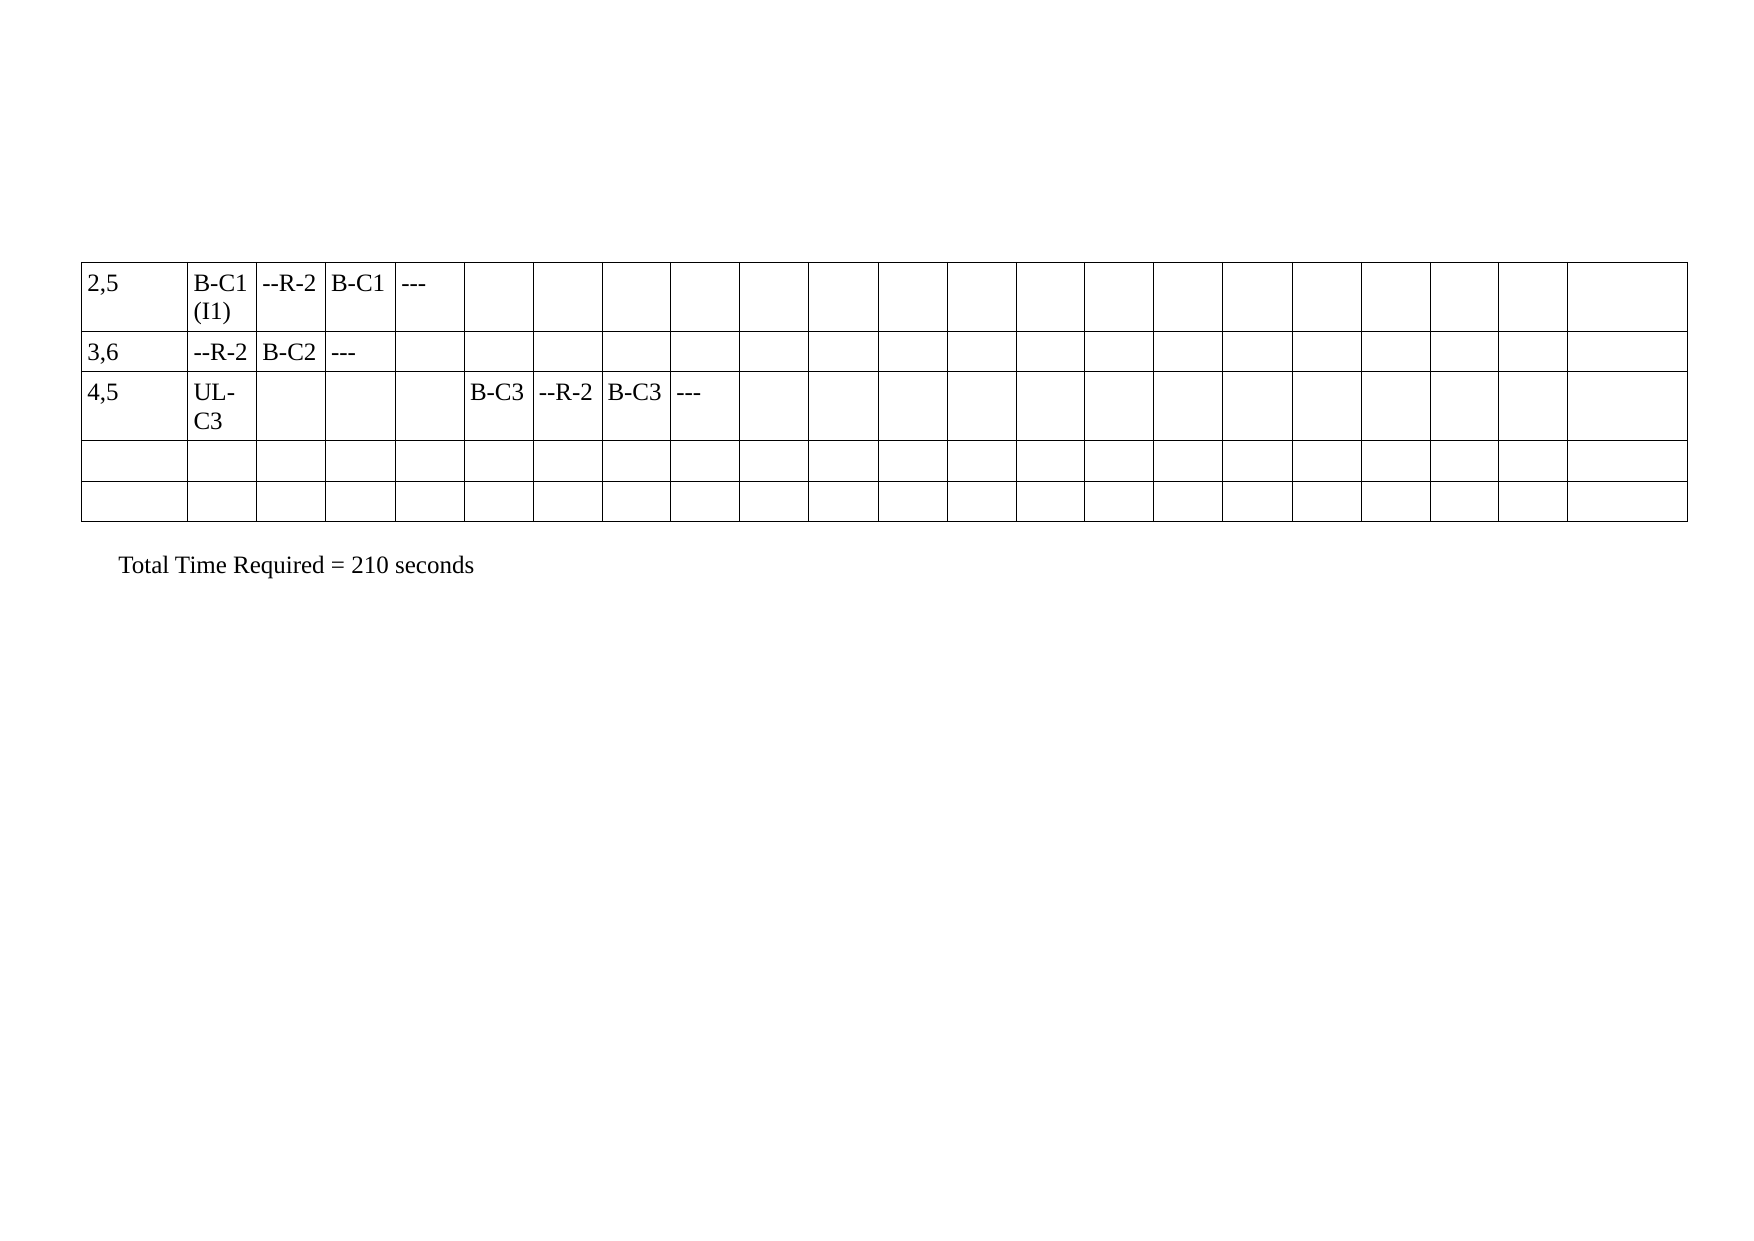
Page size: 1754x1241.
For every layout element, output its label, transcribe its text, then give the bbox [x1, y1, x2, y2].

table_cell [879, 332, 947, 371]
table_header --- [396, 263, 464, 331]
table_cell [396, 332, 464, 371]
table_cell [1499, 441, 1567, 481]
table_cell [465, 482, 533, 521]
table_cell [1568, 441, 1687, 481]
table_cell [1085, 441, 1153, 481]
table_cell [1223, 482, 1292, 521]
table_header [1085, 263, 1153, 331]
table_header [534, 263, 602, 331]
table_cell [1085, 372, 1153, 440]
table_header [1431, 263, 1498, 331]
table_cell 3,6 [82, 332, 187, 371]
table_header [1154, 263, 1222, 331]
table_cell [879, 441, 947, 481]
table_cell [671, 482, 739, 521]
table_cell [1017, 441, 1084, 481]
table_cell [534, 482, 602, 521]
table_header [879, 263, 947, 331]
table_header [1568, 263, 1687, 331]
table_cell --R-2 [534, 372, 602, 440]
table_cell [396, 482, 464, 521]
table_cell --- [326, 332, 395, 371]
table_cell [1154, 372, 1222, 440]
table_cell [1568, 482, 1687, 521]
table_cell [1431, 441, 1498, 481]
table_cell [1154, 441, 1222, 481]
table_header [740, 263, 808, 331]
table_cell [1293, 372, 1361, 440]
table_cell [879, 372, 947, 440]
table_cell [82, 482, 187, 521]
table_cell [948, 482, 1016, 521]
table_cell [1499, 482, 1567, 521]
table_cell [1568, 372, 1687, 440]
table_cell [188, 441, 256, 481]
table_cell [396, 372, 464, 440]
table_cell [1362, 372, 1430, 440]
table_cell [1223, 332, 1292, 371]
table_cell [740, 372, 808, 440]
table_cell [1293, 332, 1361, 371]
table_cell [1362, 441, 1430, 481]
table_cell [948, 441, 1016, 481]
table_cell [948, 332, 1016, 371]
table_cell B-C3 [603, 372, 670, 440]
table_cell [326, 482, 395, 521]
table_header [1223, 263, 1292, 331]
table_cell [671, 332, 739, 371]
table_cell [671, 441, 739, 481]
table_header 2,5 [82, 263, 187, 331]
table_cell [1017, 332, 1084, 371]
table_cell [465, 332, 533, 371]
text Total Time Required = 210 seconds [118, 550, 1636, 578]
table_cell [1293, 482, 1361, 521]
table_cell [809, 441, 878, 481]
table_cell [534, 332, 602, 371]
table_cell [1431, 482, 1498, 521]
table_cell [740, 482, 808, 521]
table_header B-C1 [326, 263, 395, 331]
table_cell [809, 372, 878, 440]
table_cell [1017, 372, 1084, 440]
table_cell [603, 332, 670, 371]
table_cell [465, 441, 533, 481]
table_cell [1085, 332, 1153, 371]
table_cell [1085, 482, 1153, 521]
table_cell B-C2 [257, 332, 325, 371]
table_header [948, 263, 1016, 331]
table_cell [1223, 372, 1292, 440]
table_header [671, 263, 739, 331]
table_cell [603, 482, 670, 521]
table_cell [326, 372, 395, 440]
table_cell [1154, 482, 1222, 521]
table_cell [396, 441, 464, 481]
table_header [1293, 263, 1361, 331]
table_cell [257, 482, 325, 521]
table_header [1362, 263, 1430, 331]
table_cell [809, 482, 878, 521]
table_header --R-2 [257, 263, 325, 331]
table_cell [1154, 332, 1222, 371]
table_cell UL-C3 [188, 372, 256, 440]
table_cell [1431, 372, 1498, 440]
table_cell [740, 441, 808, 481]
table_cell [1362, 332, 1430, 371]
table_cell [257, 372, 325, 440]
table_cell [188, 482, 256, 521]
table_cell [1293, 441, 1361, 481]
table_header [1499, 263, 1567, 331]
table_cell [879, 482, 947, 521]
table_cell [603, 441, 670, 481]
table_header [603, 263, 670, 331]
table_cell B-C3 [465, 372, 533, 440]
table_cell [809, 332, 878, 371]
table_cell [257, 441, 325, 481]
table_header [465, 263, 533, 331]
table_cell [1568, 332, 1687, 371]
table_cell [1431, 332, 1498, 371]
table_cell [1362, 482, 1430, 521]
table_cell [326, 441, 395, 481]
table_cell 4,5 [82, 372, 187, 440]
table_cell [1017, 482, 1084, 521]
table_cell --- [671, 372, 739, 440]
table_cell [534, 441, 602, 481]
table_header [1017, 263, 1084, 331]
table_cell [948, 372, 1016, 440]
table_cell --R-2 [188, 332, 256, 371]
table_cell [1499, 332, 1567, 371]
table_cell [740, 332, 808, 371]
table_header B-C1 (I1) [188, 263, 256, 331]
table_cell [1223, 441, 1292, 481]
table_cell [1499, 372, 1567, 440]
table_cell [82, 441, 187, 481]
table_header [809, 263, 878, 331]
